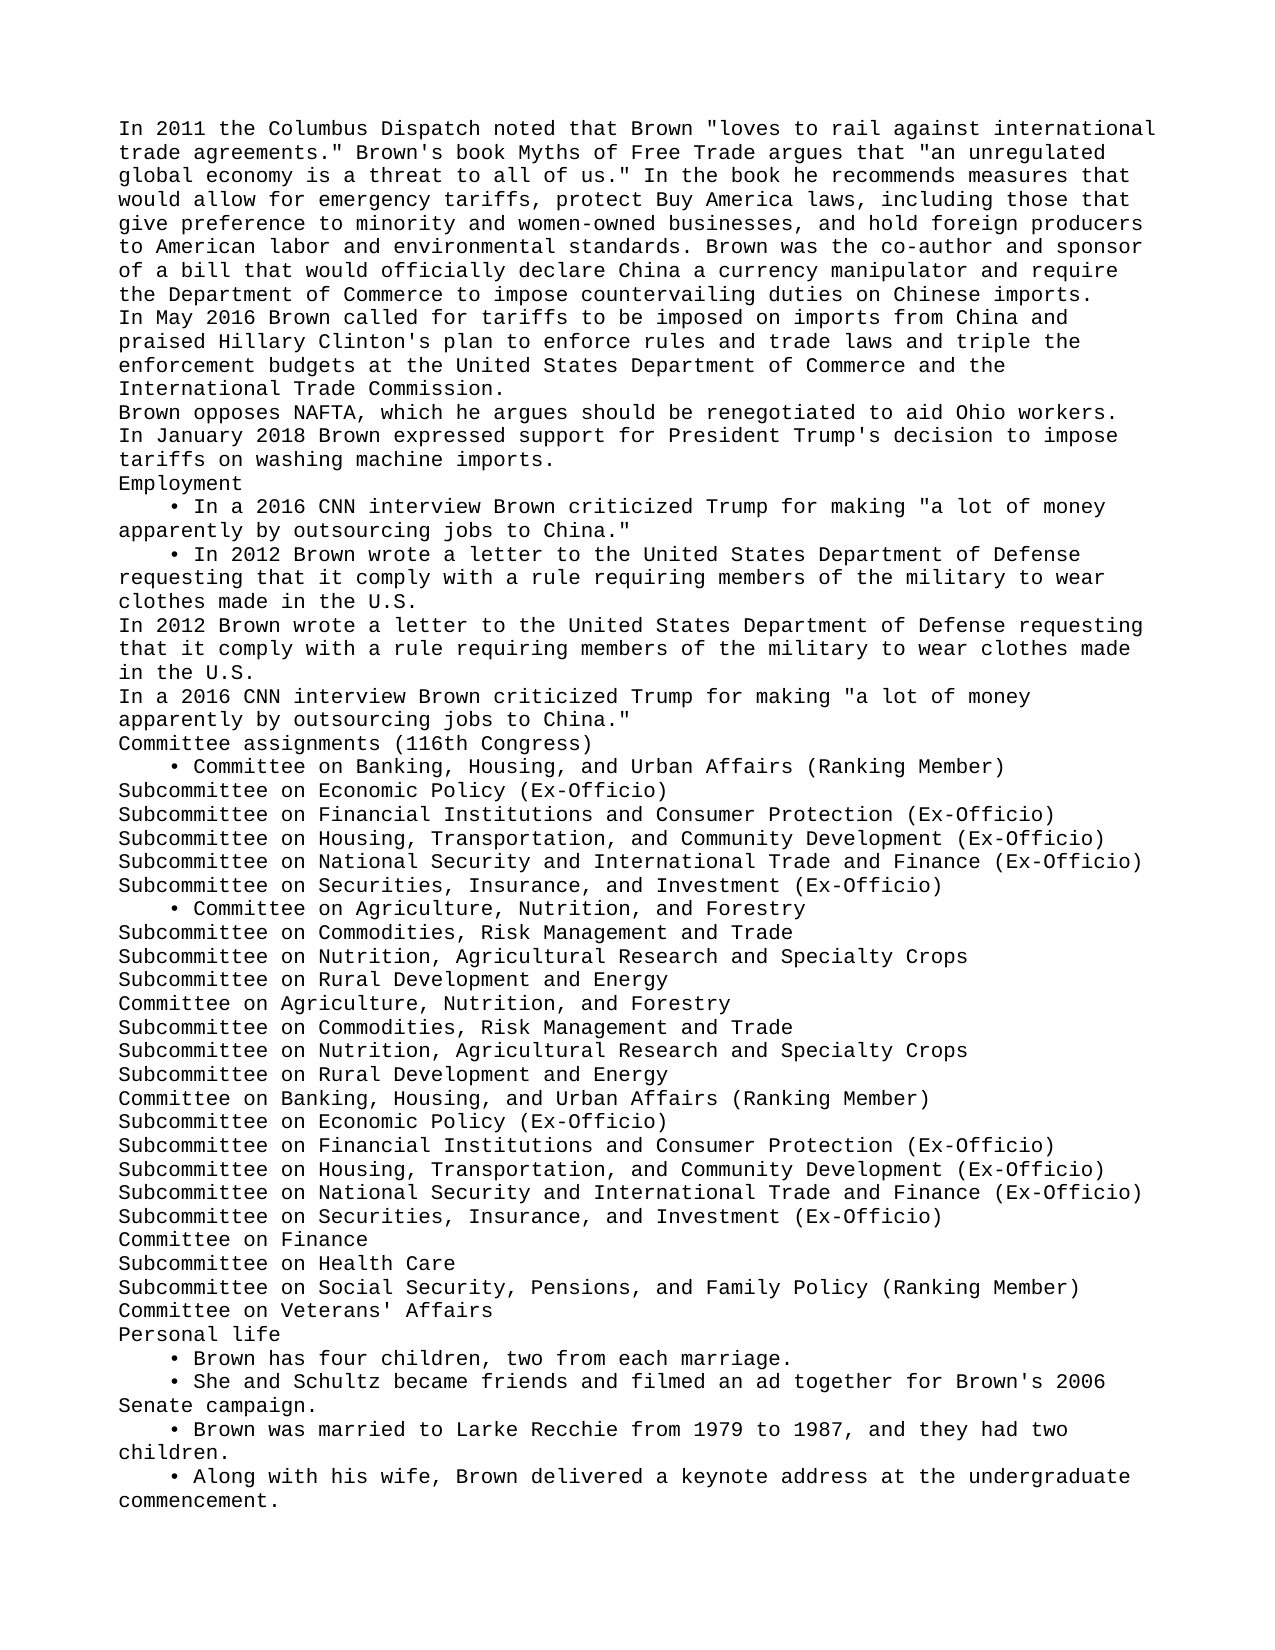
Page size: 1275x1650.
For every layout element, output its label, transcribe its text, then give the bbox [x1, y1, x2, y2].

text Subcommittee on Financial Institutions and Consumer Protection (Ex-Officio) [118, 804, 1157, 827]
text Subcommittee on National Security and International Trade and Finance (Ex-Officio) [118, 851, 1157, 875]
text In 2012 Brown wrote a letter to the United States Department of Defense requesting that it comply with a rule requiring members of the military to wear clothes made in the U.S. [118, 615, 1157, 686]
text In May 2016 Brown called for tariffs to be imposed on imports from China and praised Hillary Clinton's plan to enforce rules and trade laws and triple the enforcement budgets at the United States Department of Commerce and the International Trade Commission. [118, 307, 1157, 402]
text Personal life [118, 1324, 1157, 1348]
text • In a 2016 CNN interview Brown criticized Trump for making "a lot of money apparently by outsourcing jobs to China." [118, 496, 1157, 544]
text Brown opposes NAFTA, which he argues should be renegotiated to aid Ohio workers. [118, 402, 1157, 426]
text In January 2018 Brown expressed support for President Trump's decision to impose tariffs on washing machine imports. [118, 426, 1157, 473]
text Subcommittee on Economic Policy (Ex-Officio) [118, 1111, 1157, 1135]
text Committee on Finance [118, 1229, 1157, 1253]
text • Brown was married to Larke Recchie from 1979 to 1987, and they had two children. [118, 1419, 1157, 1466]
text Subcommittee on Economic Policy (Ex-Officio) [118, 780, 1157, 804]
text Subcommittee on Nutrition, Agricultural Research and Specialty Crops [118, 946, 1157, 969]
text Committee assignments (116th Congress) [118, 733, 1157, 757]
text Subcommittee on National Security and International Trade and Finance (Ex-Officio) [118, 1182, 1157, 1206]
text Subcommittee on Housing, Transportation, and Community Development (Ex-Officio) [118, 827, 1157, 851]
text Subcommittee on Securities, Insurance, and Investment (Ex-Officio) [118, 875, 1157, 898]
text Subcommittee on Rural Development and Energy [118, 969, 1157, 993]
text Committee on Veterans' Affairs [118, 1300, 1157, 1324]
text • She and Schultz became friends and filmed an ad together for Brown's 2006 Senate campaign. [118, 1371, 1157, 1419]
text Subcommittee on Health Care [118, 1253, 1157, 1277]
text • Committee on Banking, Housing, and Urban Affairs (Ranking Member) [118, 757, 1157, 780]
text Subcommittee on Housing, Transportation, and Community Development (Ex-Officio) [118, 1158, 1157, 1182]
text Subcommittee on Securities, Insurance, and Investment (Ex-Officio) [118, 1206, 1157, 1229]
text Subcommittee on Social Security, Pensions, and Family Policy (Ranking Member) [118, 1277, 1157, 1300]
text Employment [118, 473, 1157, 496]
text Subcommittee on Commodities, Risk Management and Trade [118, 922, 1157, 946]
text • In 2012 Brown wrote a letter to the United States Department of Defense requesting that it comply with a rule requiring members of the military to wear clothes made in the U.S. [118, 544, 1157, 615]
text • Brown has four children, two from each marriage. [118, 1348, 1157, 1371]
text Subcommittee on Rural Development and Energy [118, 1064, 1157, 1088]
text Committee on Agriculture, Nutrition, and Forestry [118, 993, 1157, 1017]
text Committee on Banking, Housing, and Urban Affairs (Ranking Member) [118, 1088, 1157, 1111]
text Subcommittee on Nutrition, Agricultural Research and Specialty Crops [118, 1040, 1157, 1064]
text • Along with his wife, Brown delivered a keynote address at the undergraduate commencement. [118, 1466, 1157, 1513]
text Subcommittee on Financial Institutions and Consumer Protection (Ex-Officio) [118, 1135, 1157, 1158]
text • Committee on Agriculture, Nutrition, and Forestry [118, 898, 1157, 922]
text In a 2016 CNN interview Brown criticized Trump for making "a lot of money apparently by outsourcing jobs to China." [118, 686, 1157, 733]
text Subcommittee on Commodities, Risk Management and Trade [118, 1017, 1157, 1040]
text In 2011 the Columbus Dispatch noted that Brown "loves to rail against international trade agreements." Brown's book Myths of Free Trade argues that "an unregulated global economy is a threat to all of us." In the book he recommends measures that would allow for emergency tariffs, protect Buy America laws, including those that give preference to minority and women-owned businesses, and hold foreign producers to American labor and environmental standards. Brown was the co-author and sponsor of a bill that would officially declare China a currency manipulator and require the Department of Commerce to impose countervailing duties on Chinese imports. [118, 118, 1157, 307]
